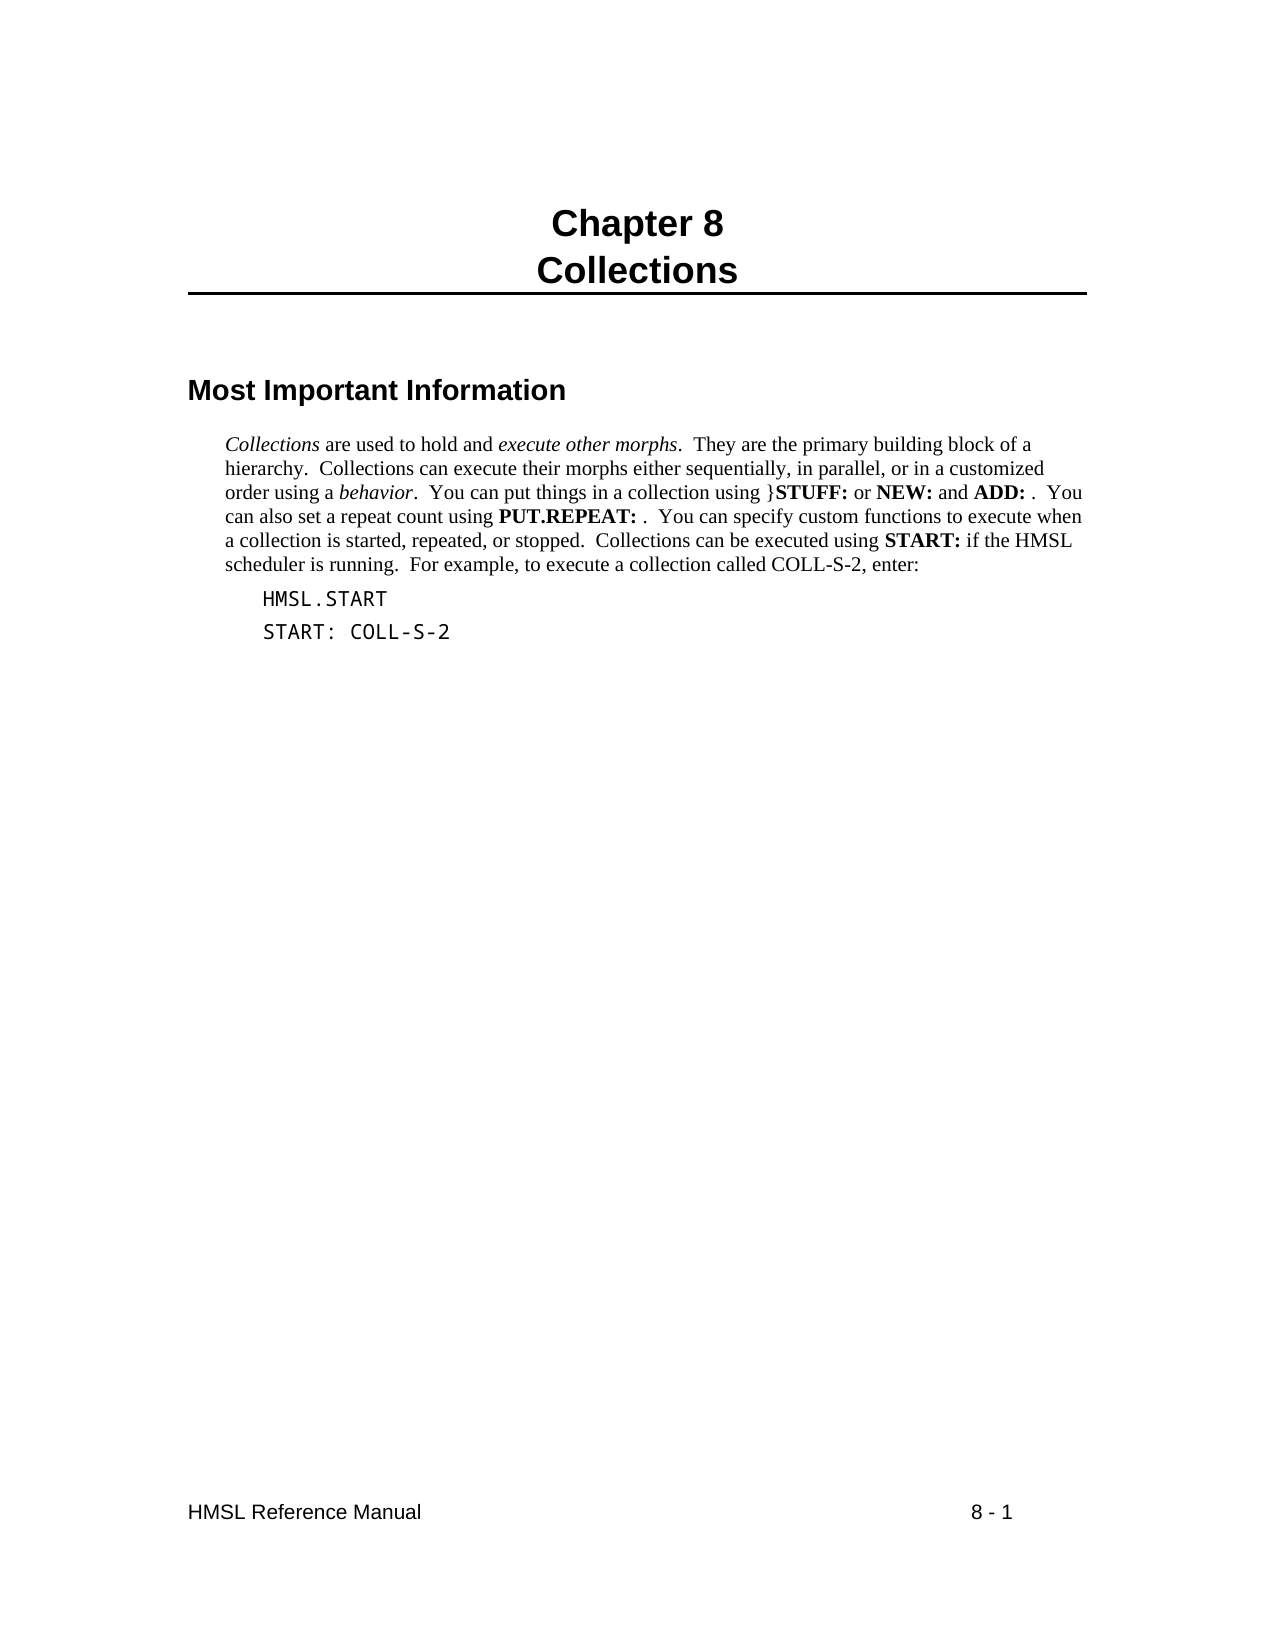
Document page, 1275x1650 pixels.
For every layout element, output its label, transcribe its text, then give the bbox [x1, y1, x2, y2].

text START: COLL-S-2 [262, 617, 1087, 646]
subtitle Collections [187, 249, 1087, 295]
text HMSL.START [262, 584, 1087, 613]
text Collections are used to hold and execute other morphs. They are the primary building block of a hierarchy. Collections can execute their morphs either sequentially, in parallel, or in a customized order using a behavior. You can put things in a collection using }STUFF: or NEW: and ADD: . You can also set a repeat count using PUT.REPEAT: . You can specify custom functions to execute when a collection is started, repeated, or stopped. Collections can be executed using START: if the HMSL scheduler is running. For example, to execute a collection called COLL-S-2, enter: [225, 432, 1087, 576]
text Chapter 8 [187, 201, 1087, 244]
subtitle Most Important Information [187, 373, 1087, 407]
